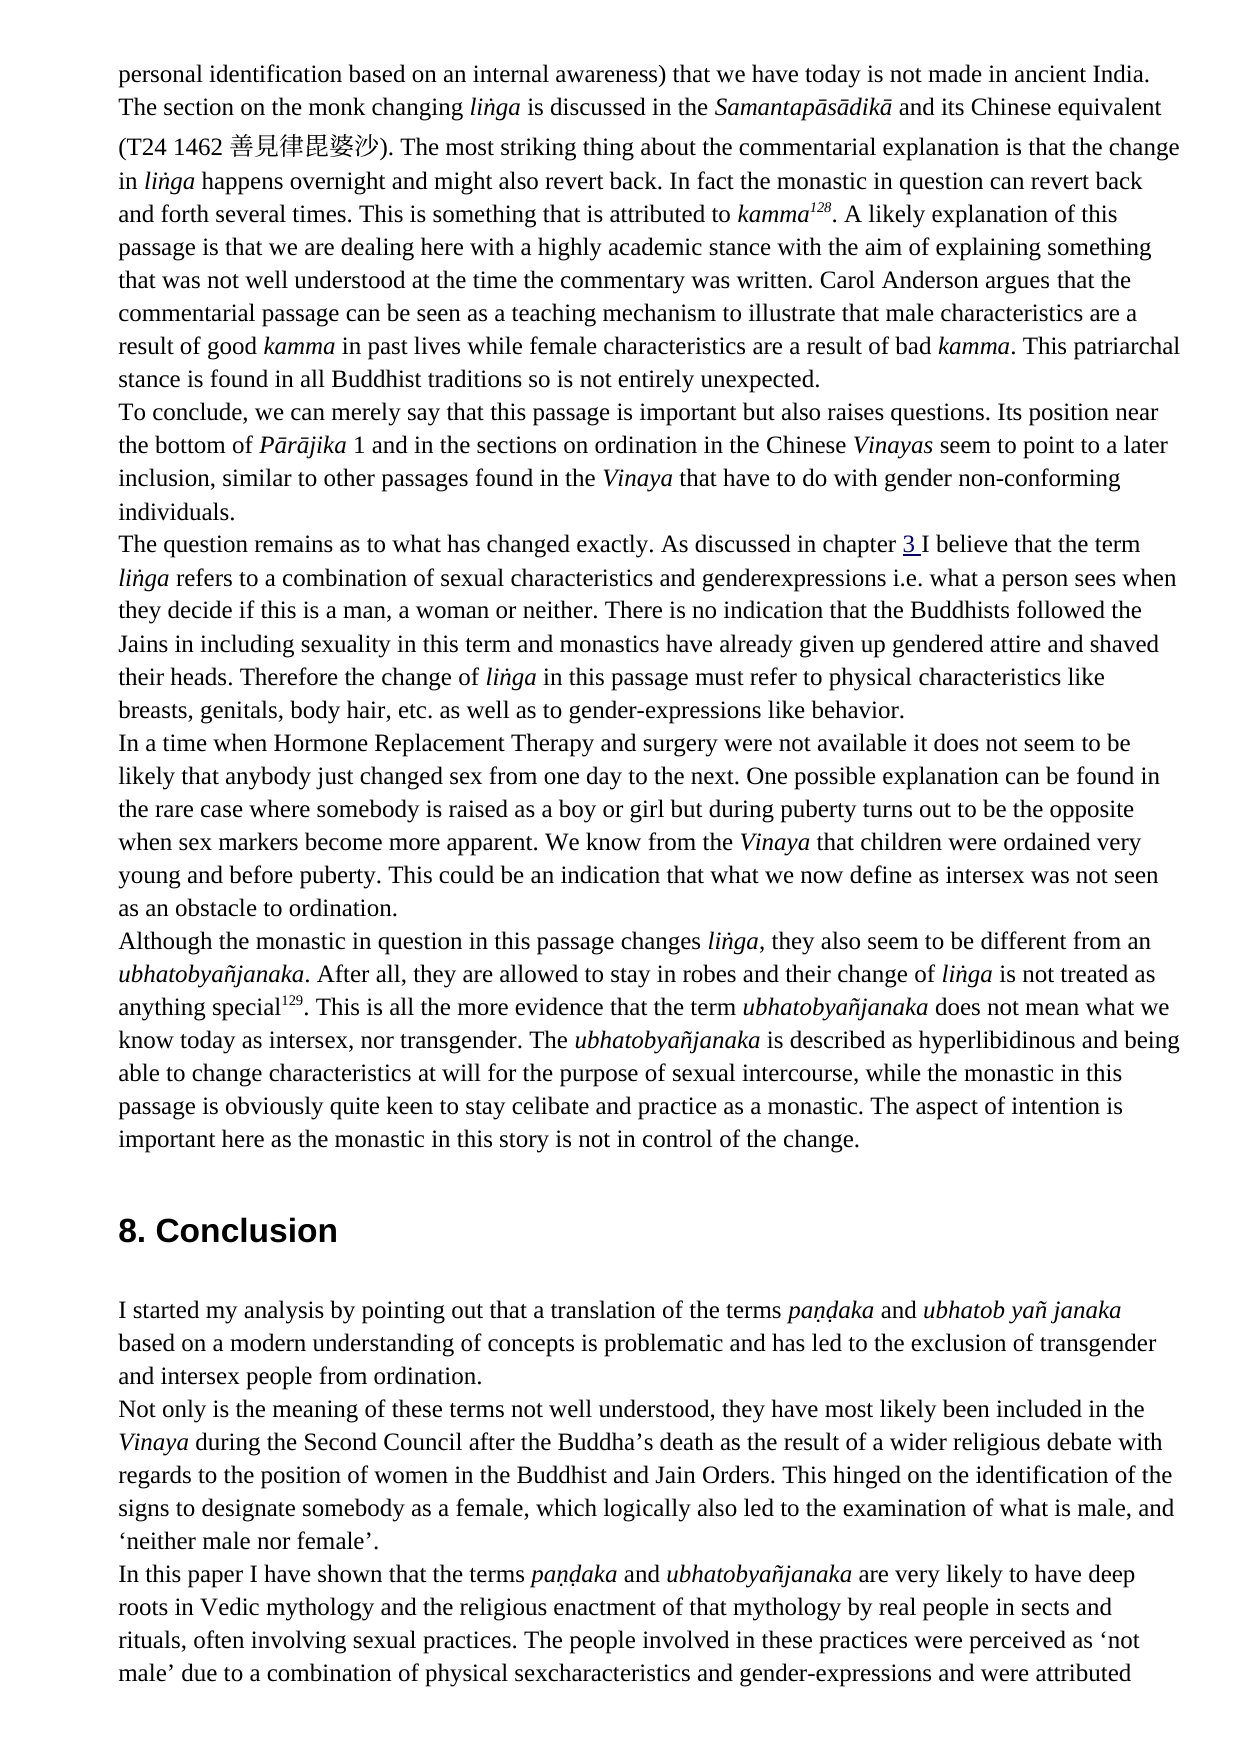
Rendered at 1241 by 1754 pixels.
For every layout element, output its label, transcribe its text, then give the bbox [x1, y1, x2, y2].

text Although the monastic in question in this passage changes liṅga, they also seem to be different from an ubhatobyañjanaka. After all, they are allowed to stay in robes and their change of liṅga is not treated as anything special. This is all the more evidence that the term ubhatobyañjanaka does not mean what we know today as intersex, nor transgender. The ubhatobyañjanaka is described as hyperlibidinous and being able to change characteristics at will for the purpose of sexual intercourse, while the monastic in this passage is obviously quite keen to stay celibate and practice as a monastic. The aspect of intention is important here as the monastic in this story is not in control of the change. [118, 926, 1181, 1153]
text The question remains as to what has changed exactly. As discussed in chapter 3 I believe that the term liṅga refers to a combination of sexual characteristics and genderexpressions i.e. what a person sees when they decide if this is a man, a woman or neither. There is no indication that the Buddhists followed the Jains in including sexuality in this term and monastics have already given up gendered attire and shaved their heads. Therefore the change of liṅga in this passage must refer to physical characteristics like breasts, genitals, body hair, etc. as well as to gender-expressions like behavior. [118, 529, 1181, 723]
text personal identification based on an internal awareness) that we have today is not made in ancient India. [118, 59, 1181, 88]
subtitle 8. Conclusion [118, 1211, 1181, 1249]
text In a time when Hormone Replacement Therapy and surgery were not available it does not seem to be likely that anybody just changed sex from one day to the next. One possible explanation can be found in the rare case where somebody is raised as a boy or girl but during puberty turns out to be the opposite when sex markers become more apparent. We know from the Vinaya that children were ordained very young and before puberty. This could be an indication that what we now define as intersex was not seen as an obstacle to ordination. [118, 728, 1181, 922]
text Not only is the meaning of these terms not well understood, they have most likely been included in the Vinaya during the Second Council after the Buddha’s death as the result of a wider religious debate with regards to the position of women in the Buddhist and Jain Orders. This hinged on the identification of the signs to designate somebody as a female, which logically also led to the examination of what is male, and ‘neither male nor female’. [118, 1394, 1181, 1555]
text I started my analysis by pointing out that a translation of the terms paṇḍaka and ubhatob yañ janaka based on a modern understanding of concepts is problematic and has led to the exclusion of transgender and intersex people from ordination. [118, 1295, 1181, 1390]
text In this paper I have shown that the terms paṇḍaka and ubhatobyañjanaka are very likely to have deep roots in Vedic mythology and the religious enactment of that mythology by real people in sects and rituals, often involving sexual practices. The people involved in these practices were perceived as ‘not male’ due to a combination of physical sexcharacteristics and gender-expressions and were attributed [118, 1559, 1181, 1687]
text The section on the monk changing liṅga is discussed in the Samantapāsādikā and its Chinese equivalent (T24 1462 善見律毘婆沙). The most striking thing about the commentarial explanation is that the change in liṅga happens overnight and might also revert back. In fact the monastic in question can revert back and forth several times. This is something that is attributed to kamma. A likely explanation of this passage is that we are dealing here with a highly academic stance with the aim of explaining something that was not well understood at the time the commentary was written. Carol Anderson argues that the commentarial passage can be seen as a teaching mechanism to illustrate that male characteristics are a result of good kamma in past lives while female characteristics are a result of bad kamma. This patriarchal stance is found in all Buddhist traditions so is not entirely unexpected. [118, 92, 1181, 393]
text To conclude, we can merely say that this passage is important but also raises questions. Its position near the bottom of Pārājika 1 and in the sections on ordination in the Chinese Vinayas seem to point to a later inclusion, similar to other passages found in the Vinaya that have to do with gender non-conforming individuals. [118, 397, 1181, 525]
